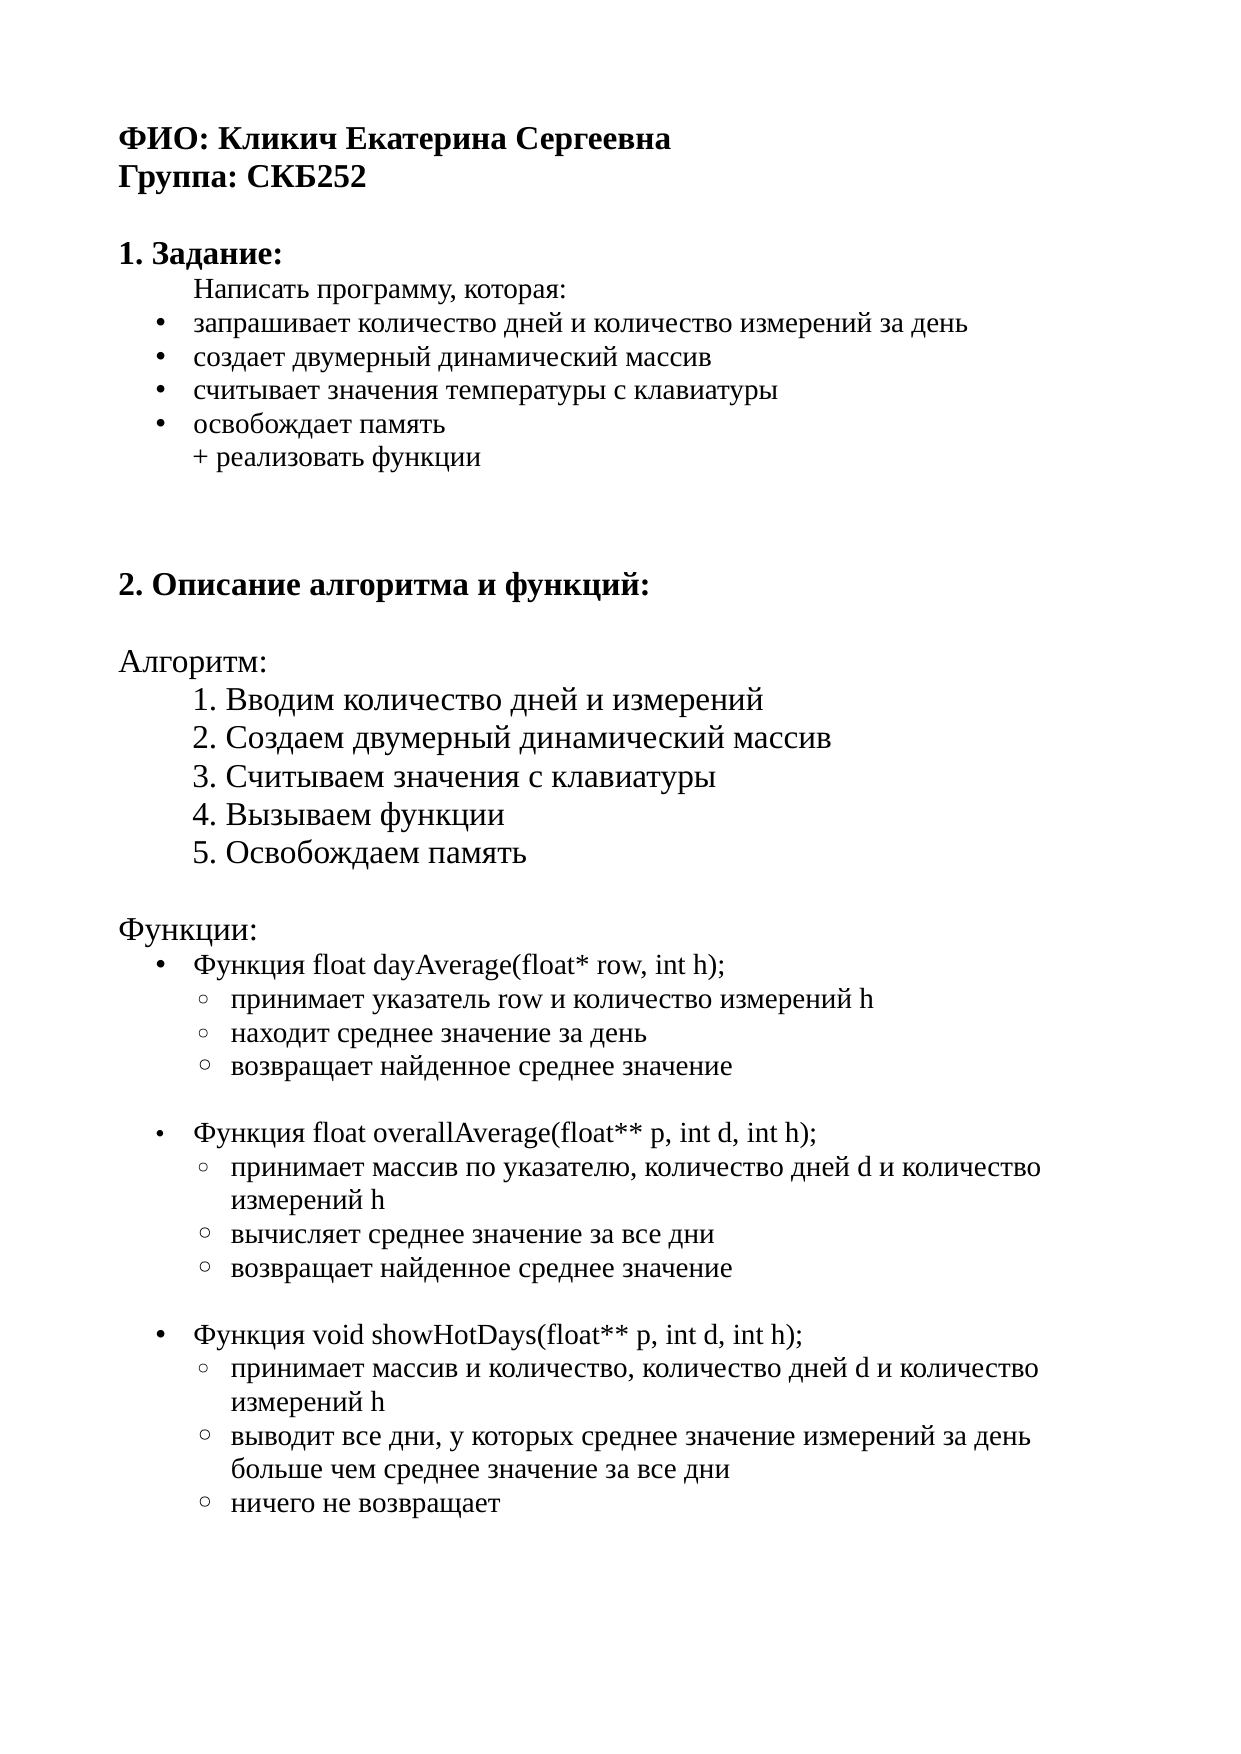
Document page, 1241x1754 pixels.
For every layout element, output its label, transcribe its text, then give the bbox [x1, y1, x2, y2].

text + реализовать функции [118, 439, 1122, 473]
text Группа: СКБ252 [118, 156, 1122, 195]
text 2. Описание алгоритма и функций: [118, 564, 1122, 602]
text 4. Вызываем функции [118, 794, 1122, 832]
text ­ФИО: Кликич Екатерина Сергеевна [118, 118, 1122, 156]
text 1. Задание: [118, 233, 1122, 271]
text 5. Освобождаем память [118, 832, 1122, 871]
text Алгоритм: [118, 641, 1122, 679]
list Функция float overallAverage(float** p, int d, int h); [156, 1115, 1122, 1149]
list возвращает найденное среднее значение [193, 1048, 1122, 1082]
list создает двумерный динамический массив [156, 339, 1122, 372]
list выводит все дни, у которых среднее значение измерений за день больше чем среднее значение за все дни [193, 1418, 1122, 1485]
list находит среднее значение за день [193, 1015, 1122, 1048]
list считывает значения температуры с клавиатуры [156, 372, 1122, 406]
list запрашивает количество дней и количество измерений за день [156, 305, 1122, 339]
list вычисляет среднее значение за все дни [193, 1216, 1122, 1250]
text 1. Вводим количество дней и измерений [118, 679, 1122, 717]
list принимает массив по указателю, количество дней d и количество измерений h [193, 1149, 1122, 1216]
text Функции: [118, 909, 1122, 947]
list принимает массив и количество, количество дней d и количество измерений h [193, 1351, 1122, 1418]
list ничего не возвращает [193, 1485, 1122, 1518]
text 3. Считываем значения с клавиатуры [118, 756, 1122, 794]
list Функция void showHotDays(float** p, int d, int h); [156, 1317, 1122, 1351]
list принимает указатель row и количество измерений h [193, 981, 1122, 1015]
list освобождает память [156, 406, 1122, 439]
text 2. Создаем двумерный динамический массив [118, 717, 1122, 756]
list Функция float dayAverage(float* row, int h); [156, 947, 1122, 981]
list Написать программу, которая: [156, 271, 1122, 305]
list возвращает найденное среднее значение [193, 1250, 1122, 1283]
